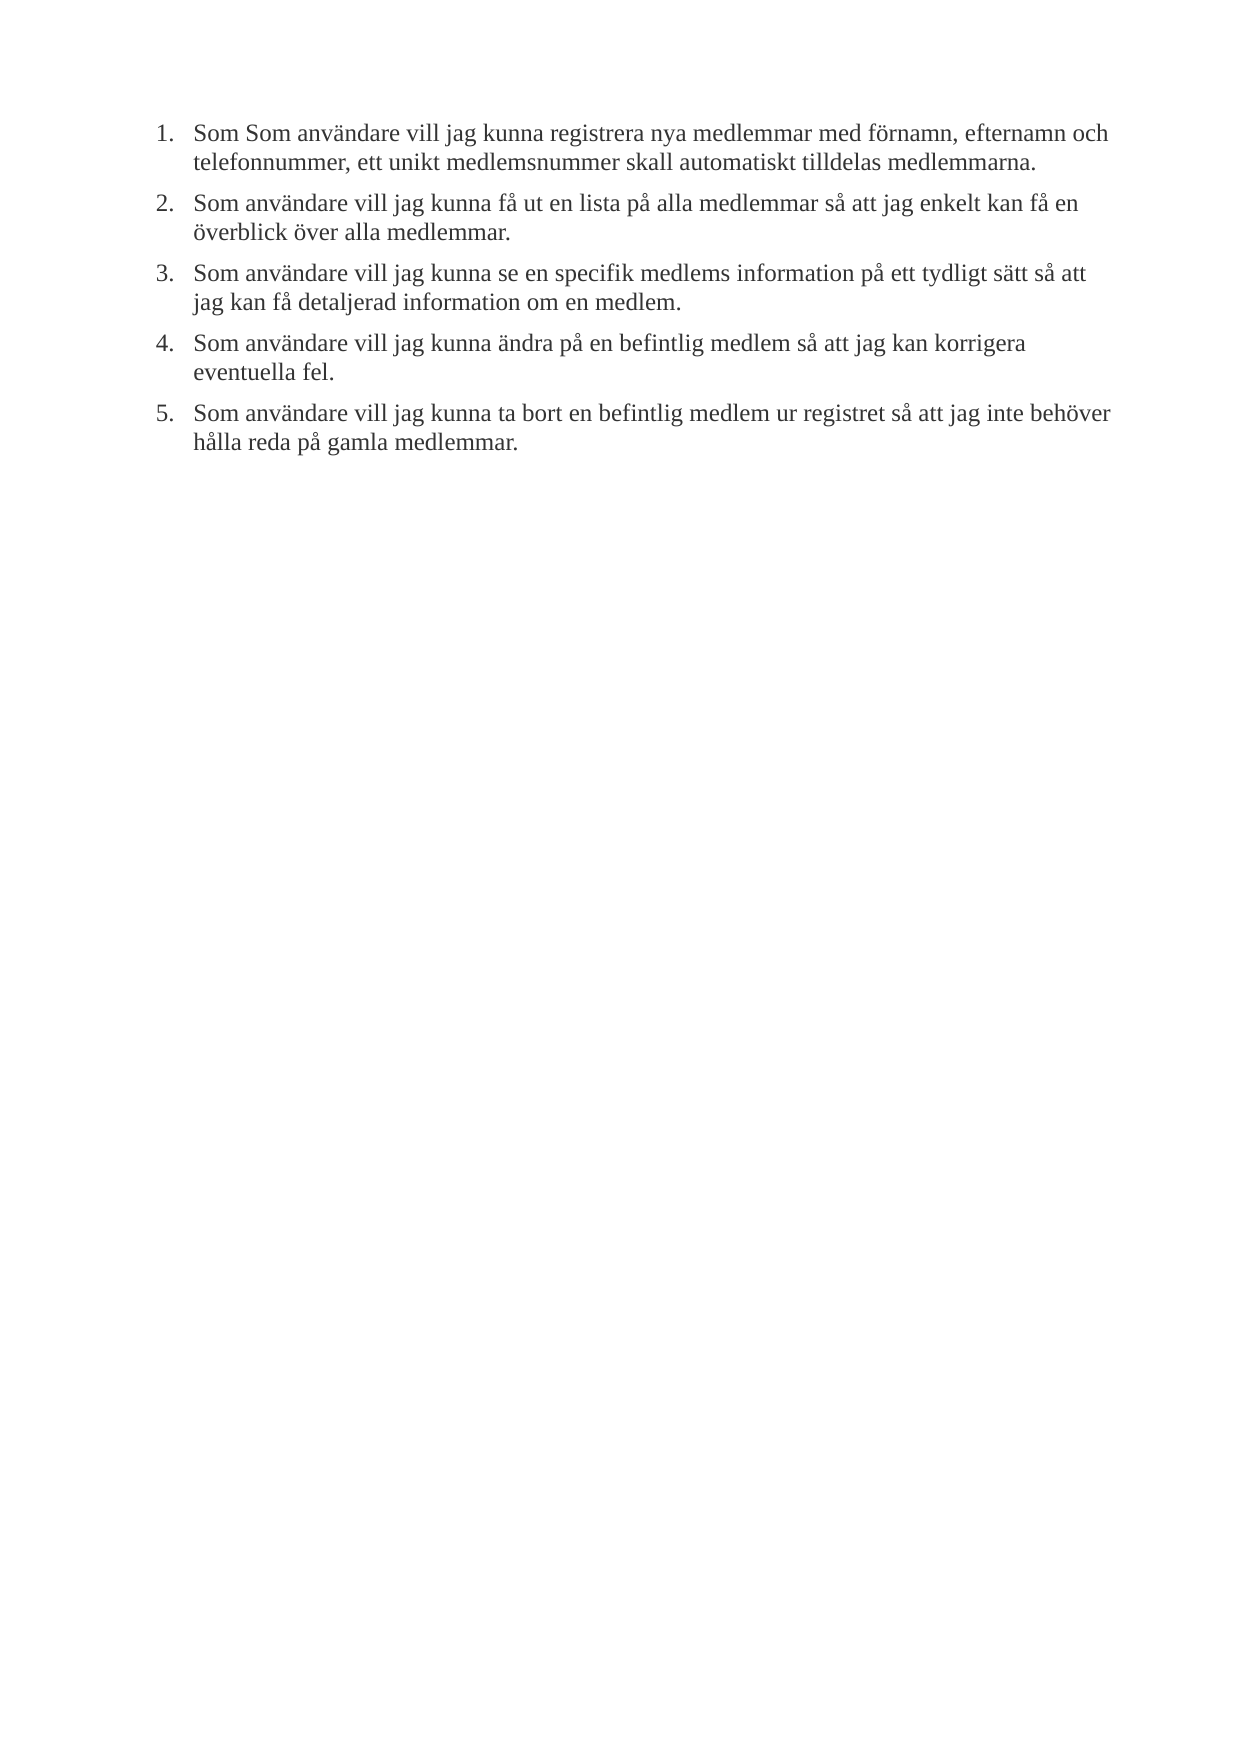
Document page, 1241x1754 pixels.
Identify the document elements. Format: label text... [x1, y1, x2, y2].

list Som användare vill jag kunna ändra på en befintlig medlem så att jag kan korrigera eventuella fel. [156, 328, 1122, 386]
list Som användare vill jag kunna få ut en lista på alla medlemmar så att jag enkelt kan få en överblick över alla medlemmar. [156, 188, 1122, 246]
list Som Som användare vill jag kunna registrera nya medlemmar med förnamn, efternamn och telefonnummer, ett unikt medlemsnummer skall automatiskt tilldelas medlemmarna. [156, 118, 1122, 176]
list Som användare vill jag kunna ta bort en befintlig medlem ur registret så att jag inte behöver hålla reda på gamla medlemmar. [156, 398, 1122, 456]
list Som användare vill jag kunna se en specifik medlems information på ett tydligt sätt så att jag kan få detaljerad information om en medlem. [156, 258, 1122, 316]
